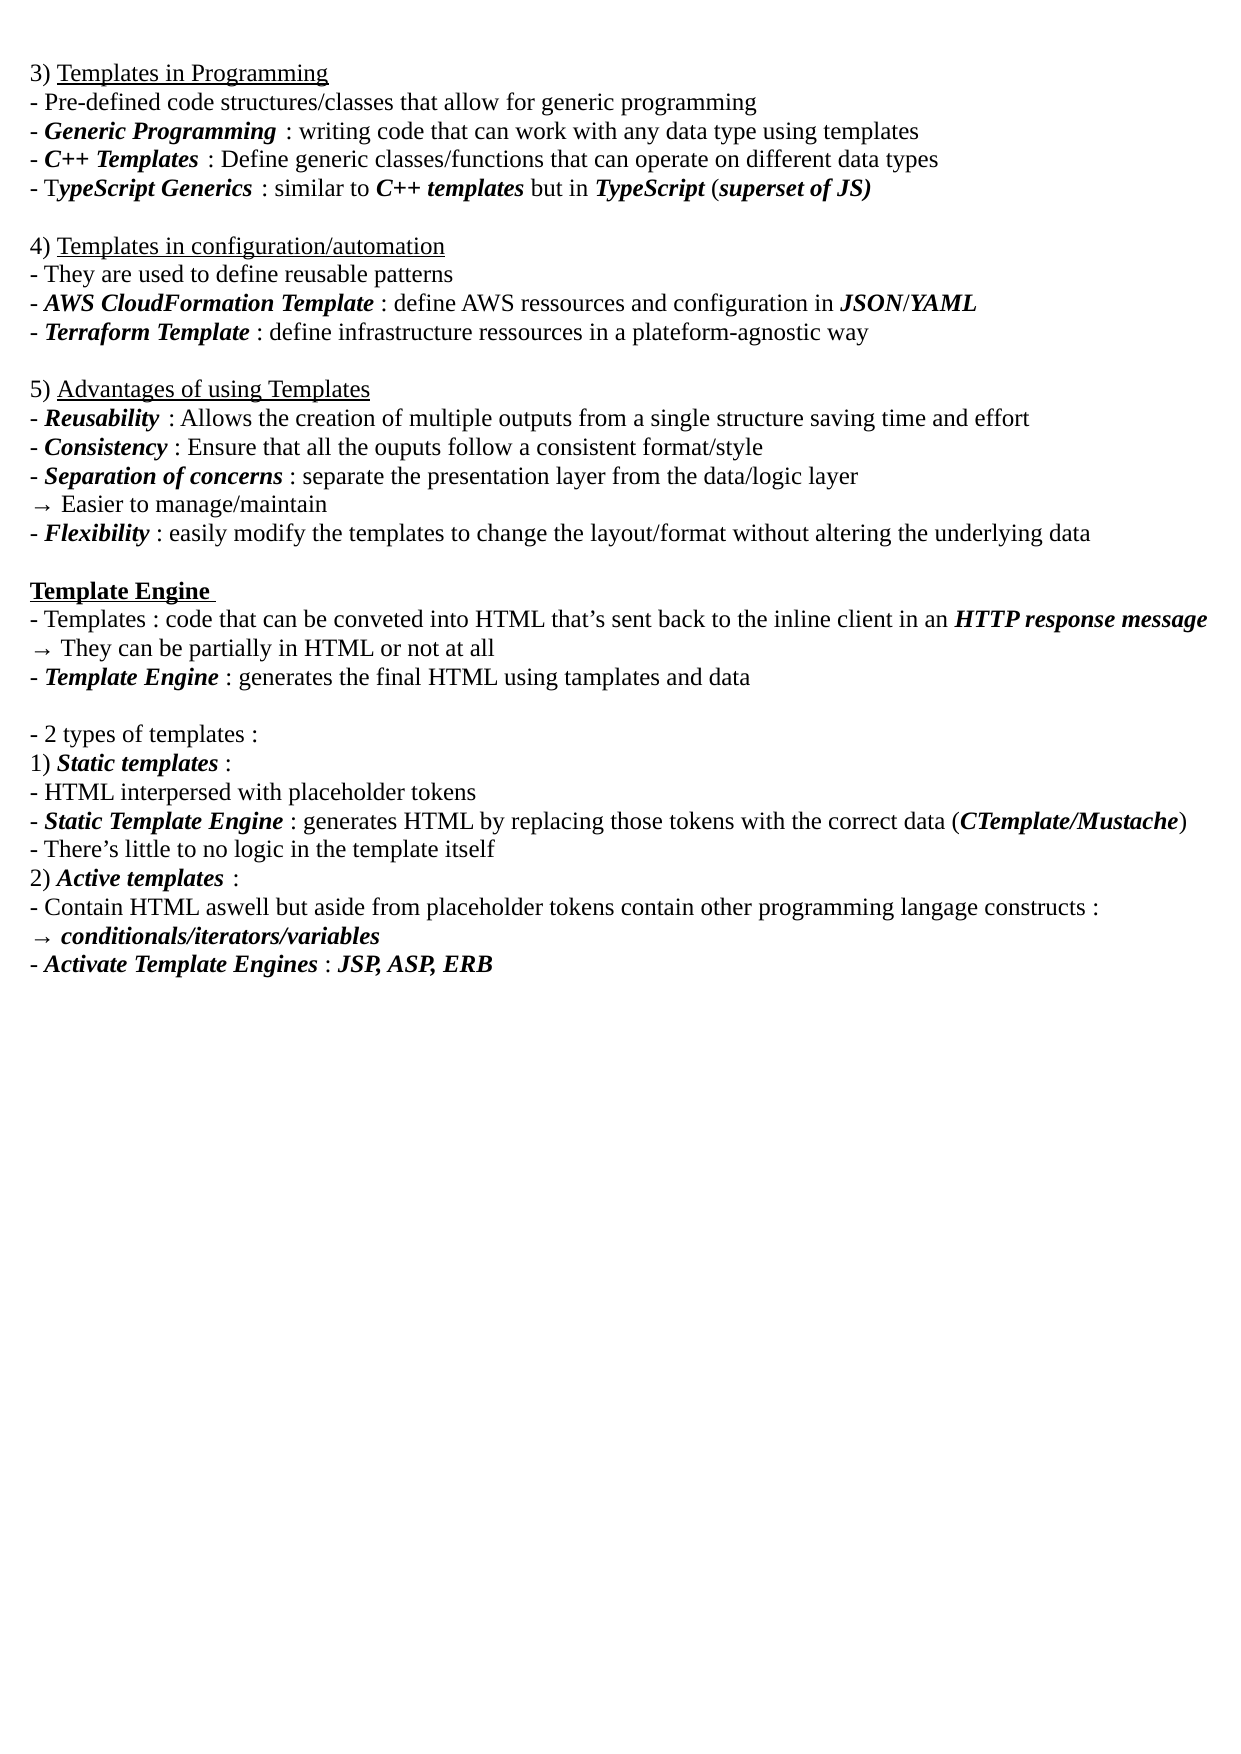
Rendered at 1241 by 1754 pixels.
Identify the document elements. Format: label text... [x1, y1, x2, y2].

text - Templates : code that can be conveted into HTML that’s sent back to the inline client in an HTTP response message [29, 604, 1211, 633]
text - Separation of concerns : separate the presentation layer from the data/logic layer [29, 461, 1211, 489]
text - They are used to define reusable patterns [29, 259, 1211, 288]
text 3) Templates in Programming [29, 58, 1211, 87]
text 2) Active templates : [29, 863, 1211, 892]
text - Terraform Template : define infrastructure ressources in a plateform-agnostic way [29, 317, 1211, 346]
text 1) Static templates : [29, 748, 1211, 777]
text - Flexibility : easily modify the templates to change the layout/format without altering the underlying data [29, 518, 1211, 547]
text - HTML interpersed with placeholder tokens [29, 777, 1211, 806]
text - Generic Programming : writing code that can work with any data type using templates [29, 116, 1211, 144]
text - C++ Templates : Define generic classes/functions that can operate on different data types [29, 144, 1211, 173]
text - TypeScript Generics : similar to C++ templates but in TypeScript (superset of JS) [29, 173, 1211, 202]
text → conditionals/iterators/variables [29, 921, 1211, 949]
text - 2 types of templates : [29, 719, 1211, 748]
text - Activate Template Engines : JSP, ASP, ERB [29, 949, 1211, 978]
text 5) Advantages of using Templates [29, 374, 1211, 403]
text → Easier to manage/maintain [29, 489, 1211, 518]
text - Template Engine : generates the final HTML using tamplates and data [29, 662, 1211, 691]
text - There’s little to no logic in the template itself [29, 834, 1211, 863]
text - AWS CloudFormation Template : define AWS ressources and configuration in JSON/YAML [29, 288, 1211, 317]
text - Static Template Engine : generates HTML by replacing those tokens with the correct data (CTemplate/Mustache) [29, 806, 1211, 834]
text 4) Templates in configuration/automation [29, 231, 1211, 259]
text - Pre-defined code structures/classes that allow for generic programming [29, 87, 1211, 116]
text - Reusability : Allows the creation of multiple outputs from a single structure saving time and effort [29, 403, 1211, 432]
text - Contain HTML aswell but aside from placeholder tokens contain other programming langage constructs : [29, 892, 1211, 921]
text Template Engine [29, 576, 1211, 604]
text → They can be partially in HTML or not at all [29, 633, 1211, 662]
text - Consistency : Ensure that all the ouputs follow a consistent format/style [29, 432, 1211, 461]
